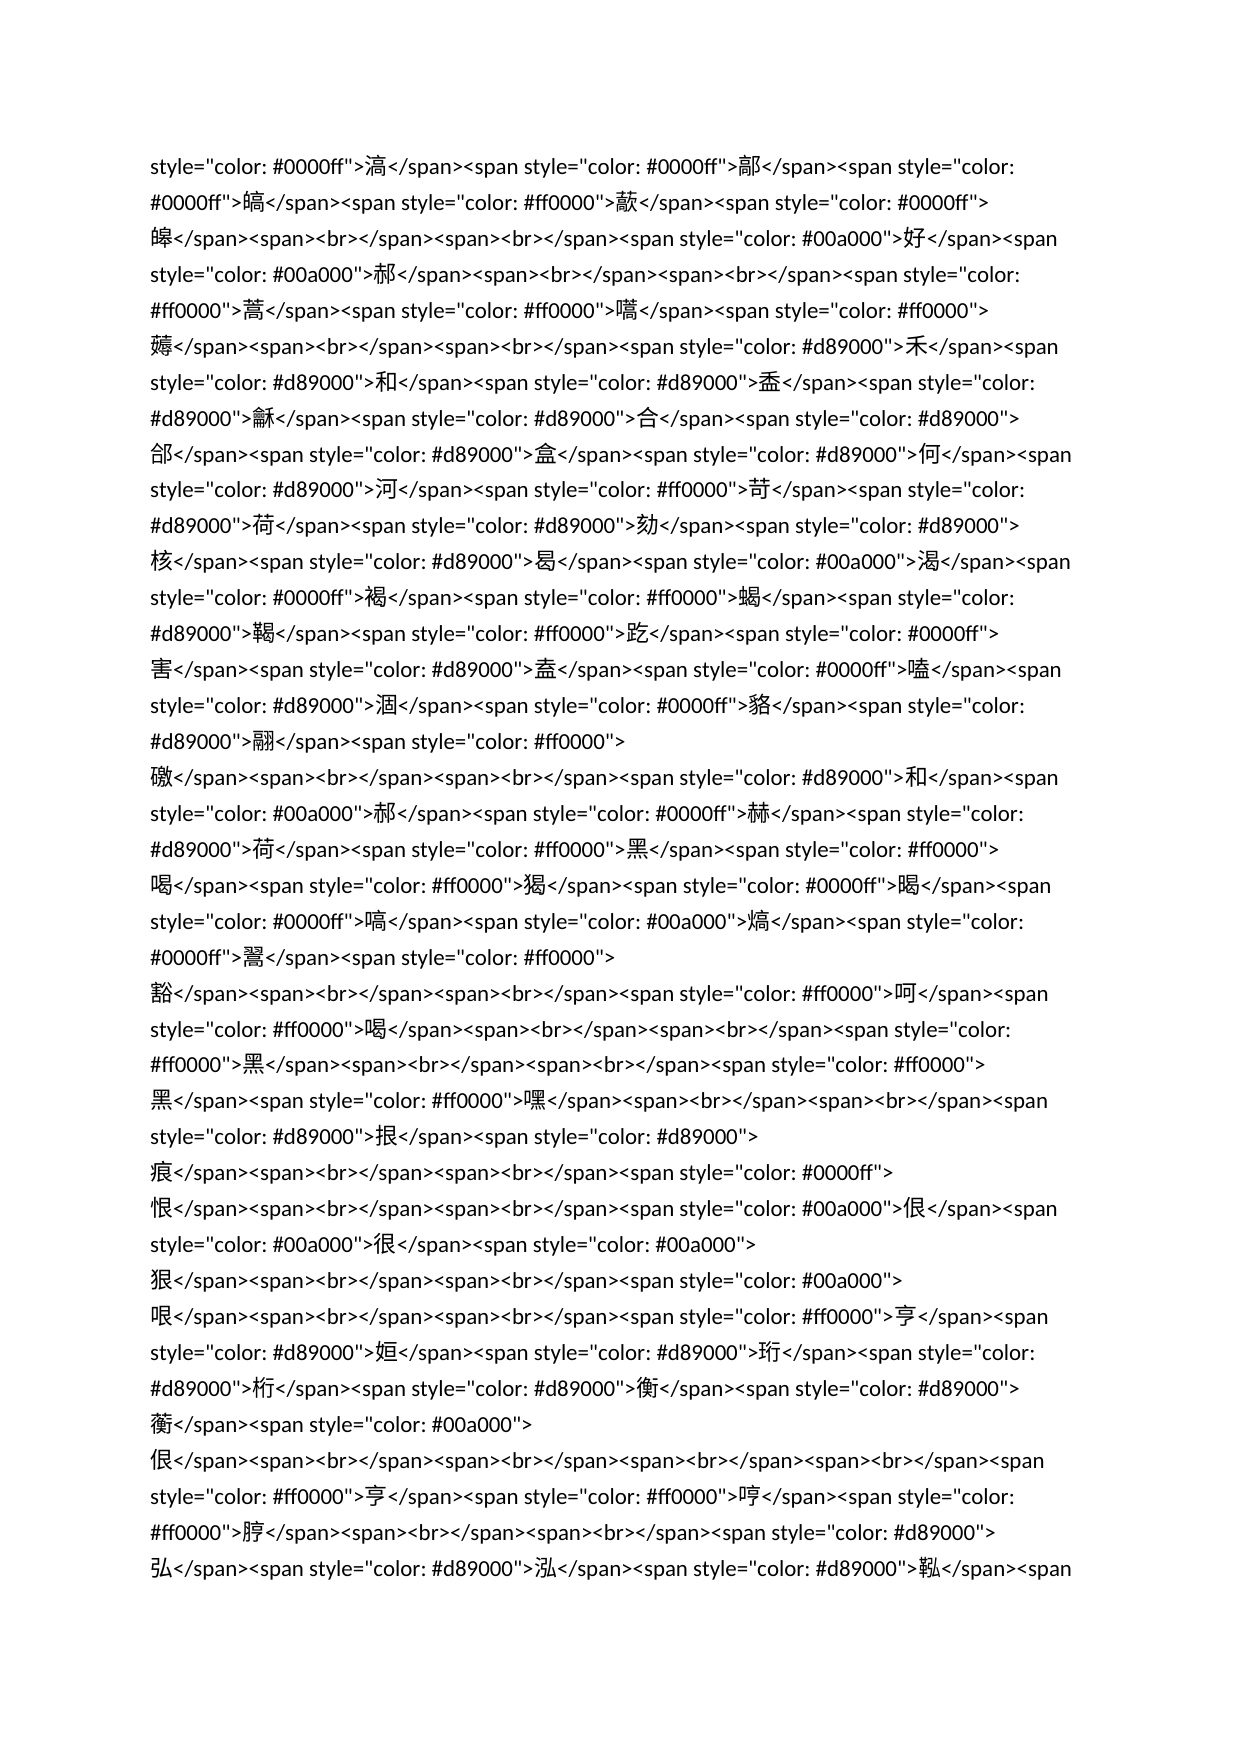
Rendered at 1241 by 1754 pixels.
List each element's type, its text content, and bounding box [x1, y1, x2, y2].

text style="color: #0000ff">滈</span><span style="color: #0000ff">鄗</span><span style="color: #0000ff">皜</span><span style="color: #ff0000">藃</span><span style="color: #0000ff">皞</span><span><br></span><span><br></span><span style="color: #00a000">好</span><span style="color: #00a000">郝</span><span><br></span><span><br></span><span style="color: #ff0000">蒿</span><span style="color: #ff0000">嚆</span><span style="color: #ff0000">薅</span><span><br></span><span><br></span><span style="color: #d89000">禾</span><span style="color: #d89000">和</span><span style="color: #d89000">盉</span><span style="color: #d89000">龢</span><span style="color: #d89000">合</span><span style="color: #d89000">郃</span><span style="color: #d89000">盒</span><span style="color: #d89000">何</span><span style="color: #d89000">河</span><span style="color: #ff0000">苛</span><span style="color: #d89000">荷</span><span style="color: #d89000">劾</span><span style="color: #d89000">核</span><span style="color: #d89000">曷</span><span style="color: #00a000">渴</span><span style="color: #0000ff">褐</span><span style="color: #ff0000">蝎</span><span style="color: #d89000">鞨</span><span style="color: #ff0000">趷</span><span style="color: #0000ff">害</span><span style="color: #d89000">盍</span><span style="color: #0000ff">嗑</span><span style="color: #d89000">涸</span><span style="color: #0000ff">貉</span><span style="color: #d89000">翮</span><span style="color: #ff0000">礉</span><span><br></span><span><br></span><span style="color: #d89000">和</span><span style="color: #00a000">郝</span><span style="color: #0000ff">赫</span><span style="color: #d89000">荷</span><span style="color: #ff0000">黑</span><span style="color: #ff0000">喝</span><span style="color: #ff0000">猲</span><span style="color: #0000ff">暍</span><span style="color: #0000ff">嗃</span><span style="color: #00a000">熇</span><span style="color: #0000ff">翯</span><span style="color: #ff0000">豁</span><span><br></span><span><br></span><span style="color: #ff0000">呵</span><span style="color: #ff0000">喝</span><span><br></span><span><br></span><span style="color: #ff0000">黑</span><span><br></span><span><br></span><span style="color: #ff0000">黑</span><span style="color: #ff0000">嘿</span><span><br></span><span><br></span><span style="color: #d89000">拫</span><span style="color: #d89000">痕</span><span><br></span><span><br></span><span style="color: #0000ff">恨</span><span><br></span><span><br></span><span style="color: #00a000">佷</span><span style="color: #00a000">很</span><span style="color: #00a000">狠</span><span><br></span><span><br></span><span style="color: #00a000">哏</span><span><br></span><span><br></span><span style="color: #ff0000">亨</span><span style="color: #d89000">姮</span><span style="color: #d89000">珩</span><span style="color: #d89000">桁</span><span style="color: #d89000">衡</span><span style="color: #d89000">蘅</span><span style="color: #00a000">佷</span><span><br></span><span><br></span><span><br></span><span><br></span><span style="color: #ff0000">亨</span><span style="color: #ff0000">哼</span><span style="color: #ff0000">脝</span><span><br></span><span><br></span><span style="color: #d89000">弘</span><span style="color: #d89000">泓</span><span style="color: #d89000">鞃</span><span [150, 150, 1090, 1583]
